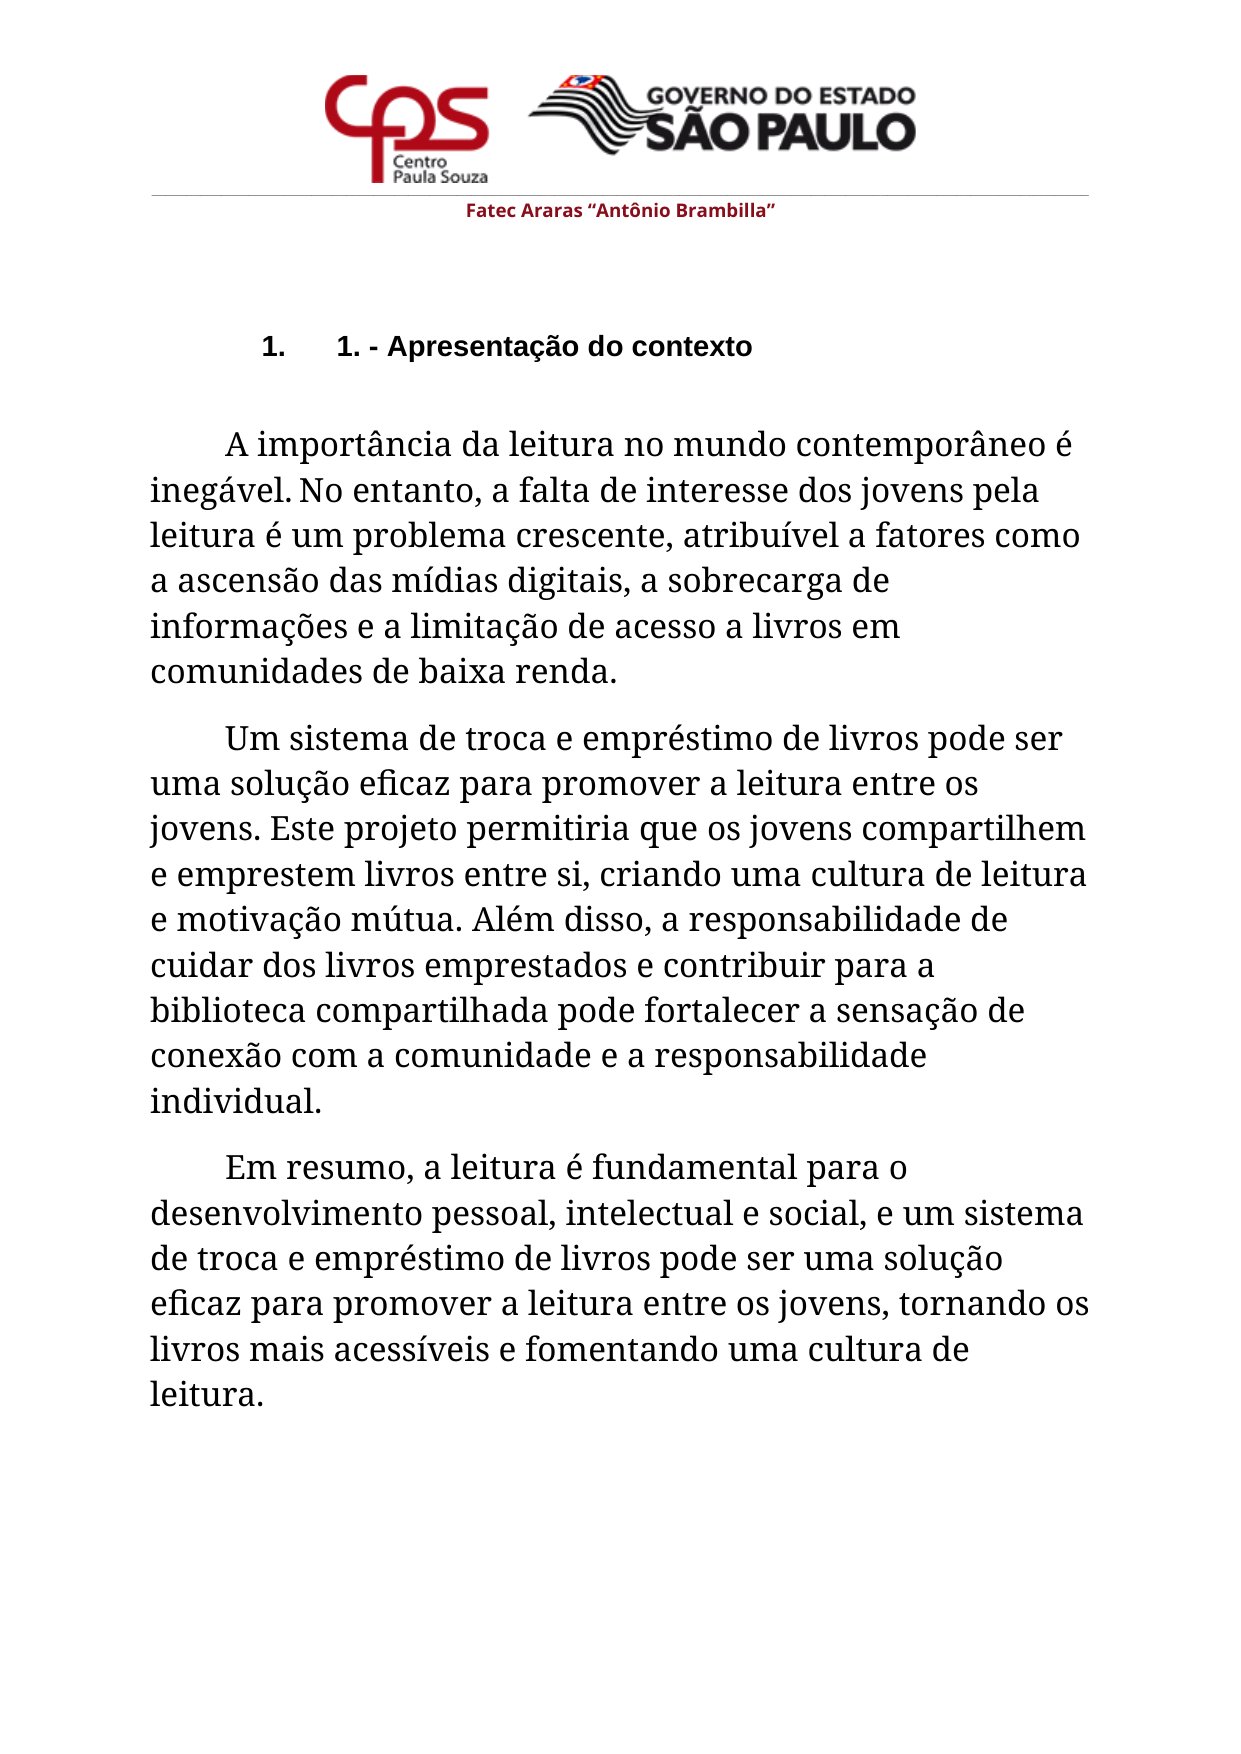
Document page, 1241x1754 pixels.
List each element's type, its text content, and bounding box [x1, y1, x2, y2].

text Um sistema de troca e empréstimo de livros pode ser uma solução eficaz para promover a leitura entre os jovens. Este projeto permitiria que os jovens compartilhem e emprestem livros entre si, criando uma cultura de leitura e motivação mútua. Além disso, a responsabilidade de cuidar dos livros emprestados e contribuir para a biblioteca compartilhada pode fortalecer a sensação de conexão com a comunidade e a responsabilidade individual. [150, 714, 1091, 1123]
text A importância da leitura no mundo contemporâneo é inegável. No entanto, a falta de interesse dos jovens pela leitura é um problema crescente, atribuível a fatores como a ascensão das mídias digitais, a sobrecarga de informações e a limitação de acesso a livros em comunidades de baixa renda. [150, 421, 1091, 693]
subtitle 1. - Apresentação do contexto [261, 329, 1091, 363]
text Em resumo, a leitura é fundamental para o desenvolvimento pessoal, intelectual e social, e um sistema de troca e empréstimo de livros pode ser uma solução eficaz para promover a leitura entre os jovens, tornando os livros mais acessíveis e fomentando uma cultura de leitura. [150, 1144, 1091, 1416]
